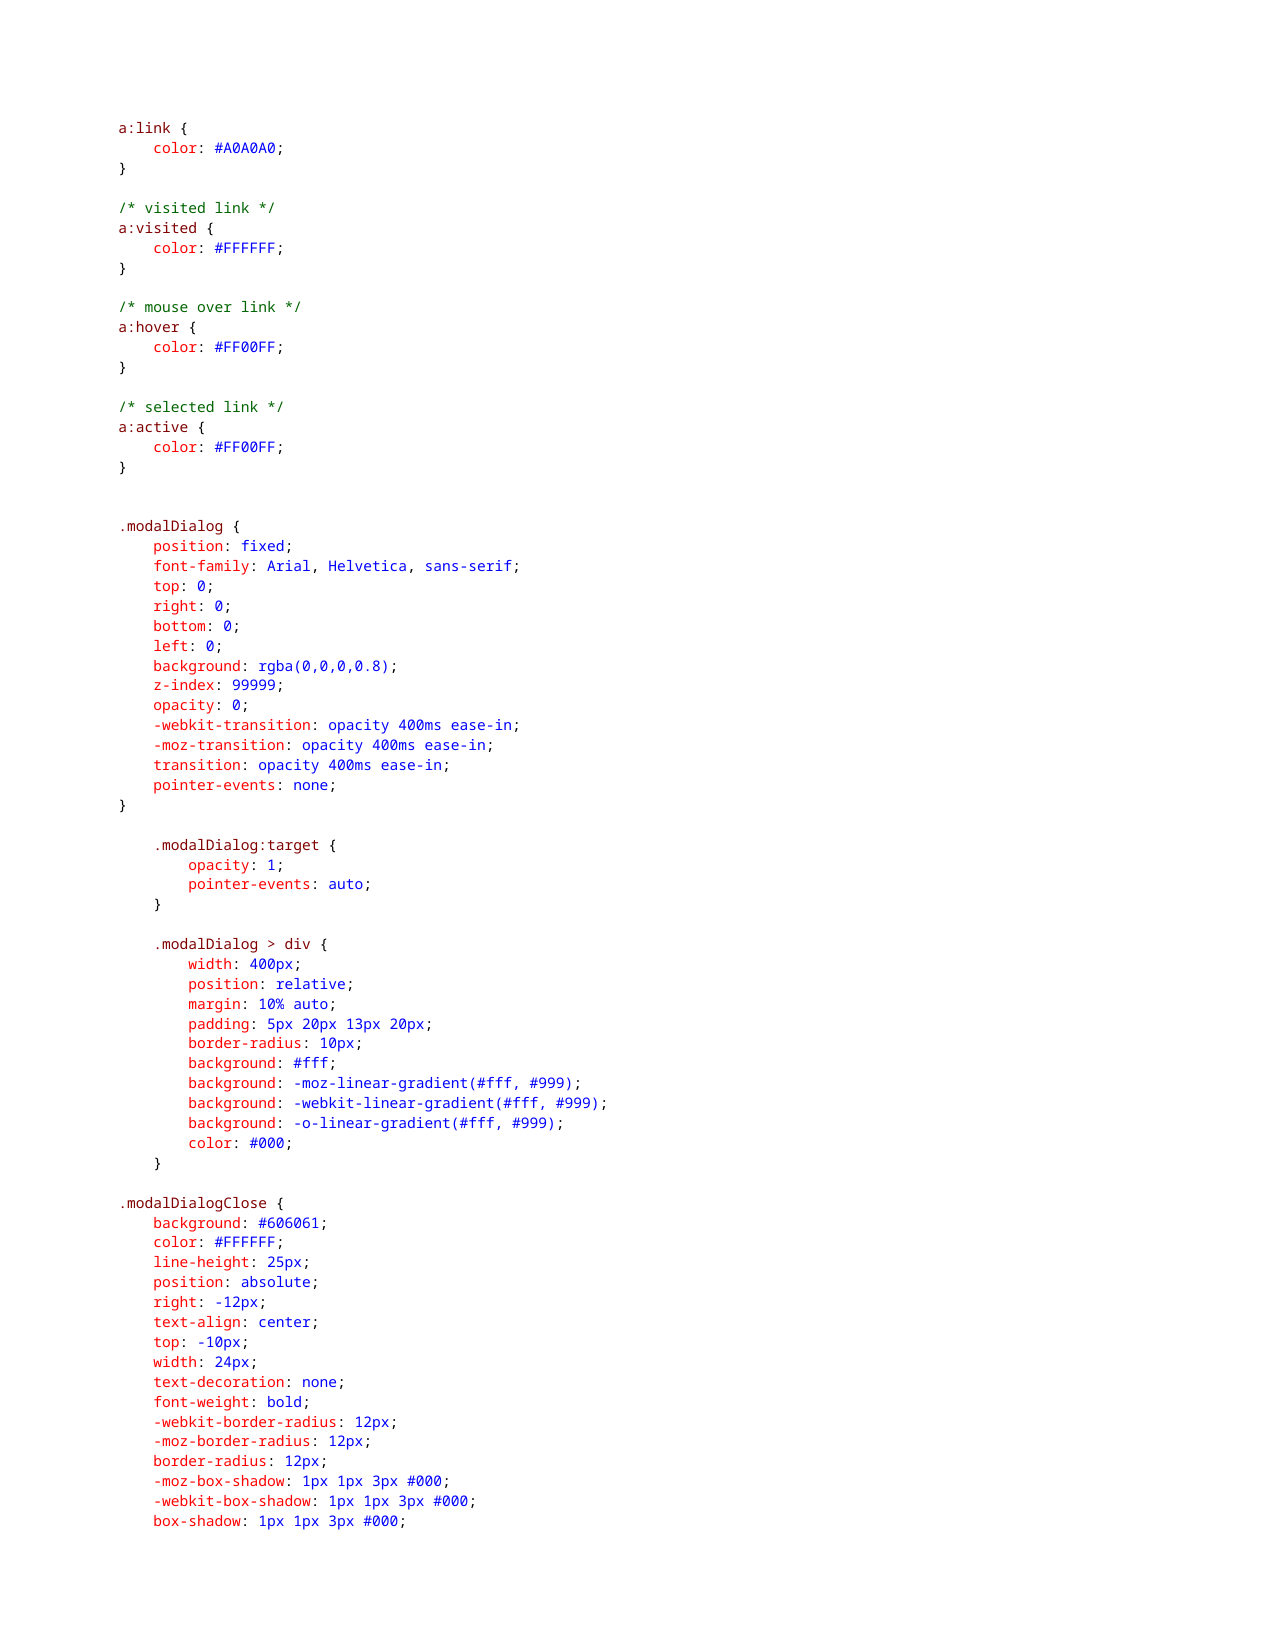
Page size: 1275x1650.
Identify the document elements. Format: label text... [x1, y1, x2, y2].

text .modalDialogClose { [118, 1192, 1157, 1212]
text box-shadow: 1px 1px 3px #000; [118, 1511, 1157, 1531]
text position: fixed; [118, 536, 1157, 556]
text font-weight: bold; [118, 1391, 1157, 1411]
text .modalDialog > div { [118, 934, 1157, 954]
text left: 0; [118, 635, 1157, 655]
text opacity: 0; [118, 695, 1157, 715]
text a:visited { [118, 218, 1157, 237]
text -moz-border-radius: 12px; [118, 1431, 1157, 1451]
text color: #FFFFFF; [118, 1232, 1157, 1252]
text text-decoration: none; [118, 1372, 1157, 1391]
text /* selected link */ [118, 397, 1157, 417]
text top: 0; [118, 576, 1157, 596]
text border-radius: 12px; [118, 1451, 1157, 1471]
text -webkit-box-shadow: 1px 1px 3px #000; [118, 1491, 1157, 1511]
text background: #606061; [118, 1212, 1157, 1232]
text right: 0; [118, 596, 1157, 616]
text transition: opacity 400ms ease-in; [118, 755, 1157, 775]
text color: #FFFFFF; [118, 237, 1157, 257]
text a:active { [118, 417, 1157, 436]
text /* mouse over link */ [118, 297, 1157, 317]
text a:hover { [118, 317, 1157, 337]
text font-family: Arial, Helvetica, sans-serif; [118, 556, 1157, 576]
text border-radius: 10px; [118, 1033, 1157, 1053]
text position: absolute; [118, 1272, 1157, 1292]
text pointer-events: none; [118, 775, 1157, 794]
text } [118, 158, 1157, 178]
text } [118, 1153, 1157, 1173]
text background: -o-linear-gradient(#fff, #999); [118, 1113, 1157, 1133]
text .modalDialog { [118, 516, 1157, 536]
text opacity: 1; [118, 854, 1157, 874]
text pointer-events: auto; [118, 874, 1157, 894]
text background: #fff; [118, 1053, 1157, 1073]
text -moz-transition: opacity 400ms ease-in; [118, 735, 1157, 755]
text } [118, 456, 1157, 476]
text /* visited link */ [118, 198, 1157, 218]
text background: -webkit-linear-gradient(#fff, #999); [118, 1093, 1157, 1113]
text .modalDialog:target { [118, 834, 1157, 854]
text width: 24px; [118, 1352, 1157, 1372]
text } [118, 257, 1157, 277]
text margin: 10% auto; [118, 993, 1157, 1013]
text text-align: center; [118, 1312, 1157, 1332]
text top: -10px; [118, 1332, 1157, 1352]
text -webkit-border-radius: 12px; [118, 1411, 1157, 1431]
text -webkit-transition: opacity 400ms ease-in; [118, 715, 1157, 735]
text color: #000; [118, 1133, 1157, 1153]
text position: relative; [118, 974, 1157, 993]
text -moz-box-shadow: 1px 1px 3px #000; [118, 1471, 1157, 1491]
text background: -moz-linear-gradient(#fff, #999); [118, 1073, 1157, 1093]
text background: rgba(0,0,0,0.8); [118, 655, 1157, 675]
text line-height: 25px; [118, 1252, 1157, 1272]
text padding: 5px 20px 13px 20px; [118, 1013, 1157, 1033]
text width: 400px; [118, 954, 1157, 974]
text a:link { [118, 118, 1157, 138]
text right: -12px; [118, 1292, 1157, 1312]
text } [118, 794, 1157, 814]
text bottom: 0; [118, 616, 1157, 635]
text color: #FF00FF; [118, 436, 1157, 456]
text } [118, 357, 1157, 377]
text color: #A0A0A0; [118, 138, 1157, 158]
text color: #FF00FF; [118, 337, 1157, 357]
text z-index: 99999; [118, 675, 1157, 695]
text } [118, 894, 1157, 914]
